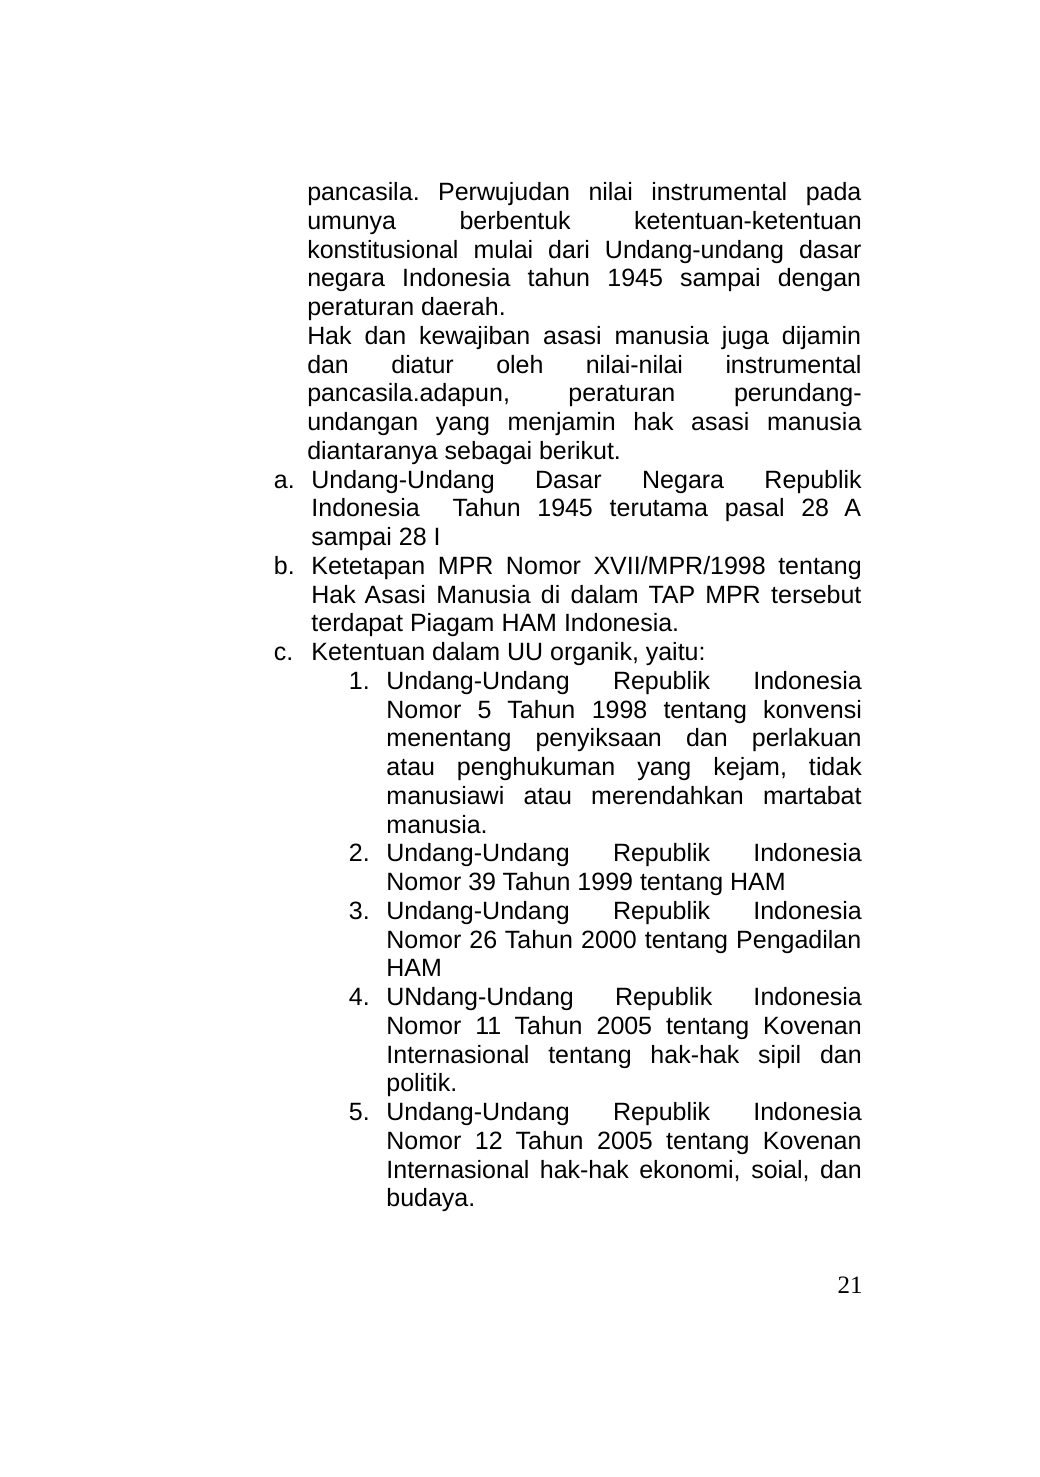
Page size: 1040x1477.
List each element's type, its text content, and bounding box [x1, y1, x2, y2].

list Undang-Undang Republik Indonesia Nomor 12 Tahun 2005 tentang Kovenan Internasional hak-hak ekonomi, soial, dan budaya. [349, 1097, 862, 1212]
list Undang-Undang Dasar Negara Republik Indonesia Tahun 1945 terutama pasal 28 A sampai 28 I [274, 465, 862, 551]
list Undang-Undang Republik Indonesia Nomor 5 Tahun 1998 tentang konvensi menentang penyiksaan dan perlakuan atau penghukuman yang kejam, tidak manusiawi atau merendahkan martabat manusia. [349, 666, 862, 838]
list UNdang-Undang Republik Indonesia Nomor 11 Tahun 2005 tentang Kovenan Internasional tentang hak-hak sipil dan politik. [349, 982, 862, 1097]
text pancasila. Perwujudan nilai instrumental pada umunya berbentuk ketentuan-ketentuan konstitusional mulai dari Undang-undang dasar negara Indonesia tahun 1945 sampai dengan peraturan daerah. [307, 177, 862, 321]
list Ketetapan MPR Nomor XVII/MPR/1998 tentang Hak Asasi Manusia di dalam TAP MPR tersebut terdapat Piagam HAM Indonesia. [274, 551, 862, 637]
list Ketentuan dalam UU organik, yaitu: [274, 637, 862, 666]
text Hak dan kewajiban asasi manusia juga dijamin dan diatur oleh nilai-nilai instrumental pancasila.adapun, peraturan perundang-undangan yang menjamin hak asasi manusia diantaranya sebagai berikut. [307, 321, 862, 465]
list Undang-Undang Republik Indonesia Nomor 26 Tahun 2000 tentang Pengadilan HAM [349, 896, 862, 982]
list Undang-Undang Republik Indonesia Nomor 39 Tahun 1999 tentang HAM [349, 838, 862, 896]
